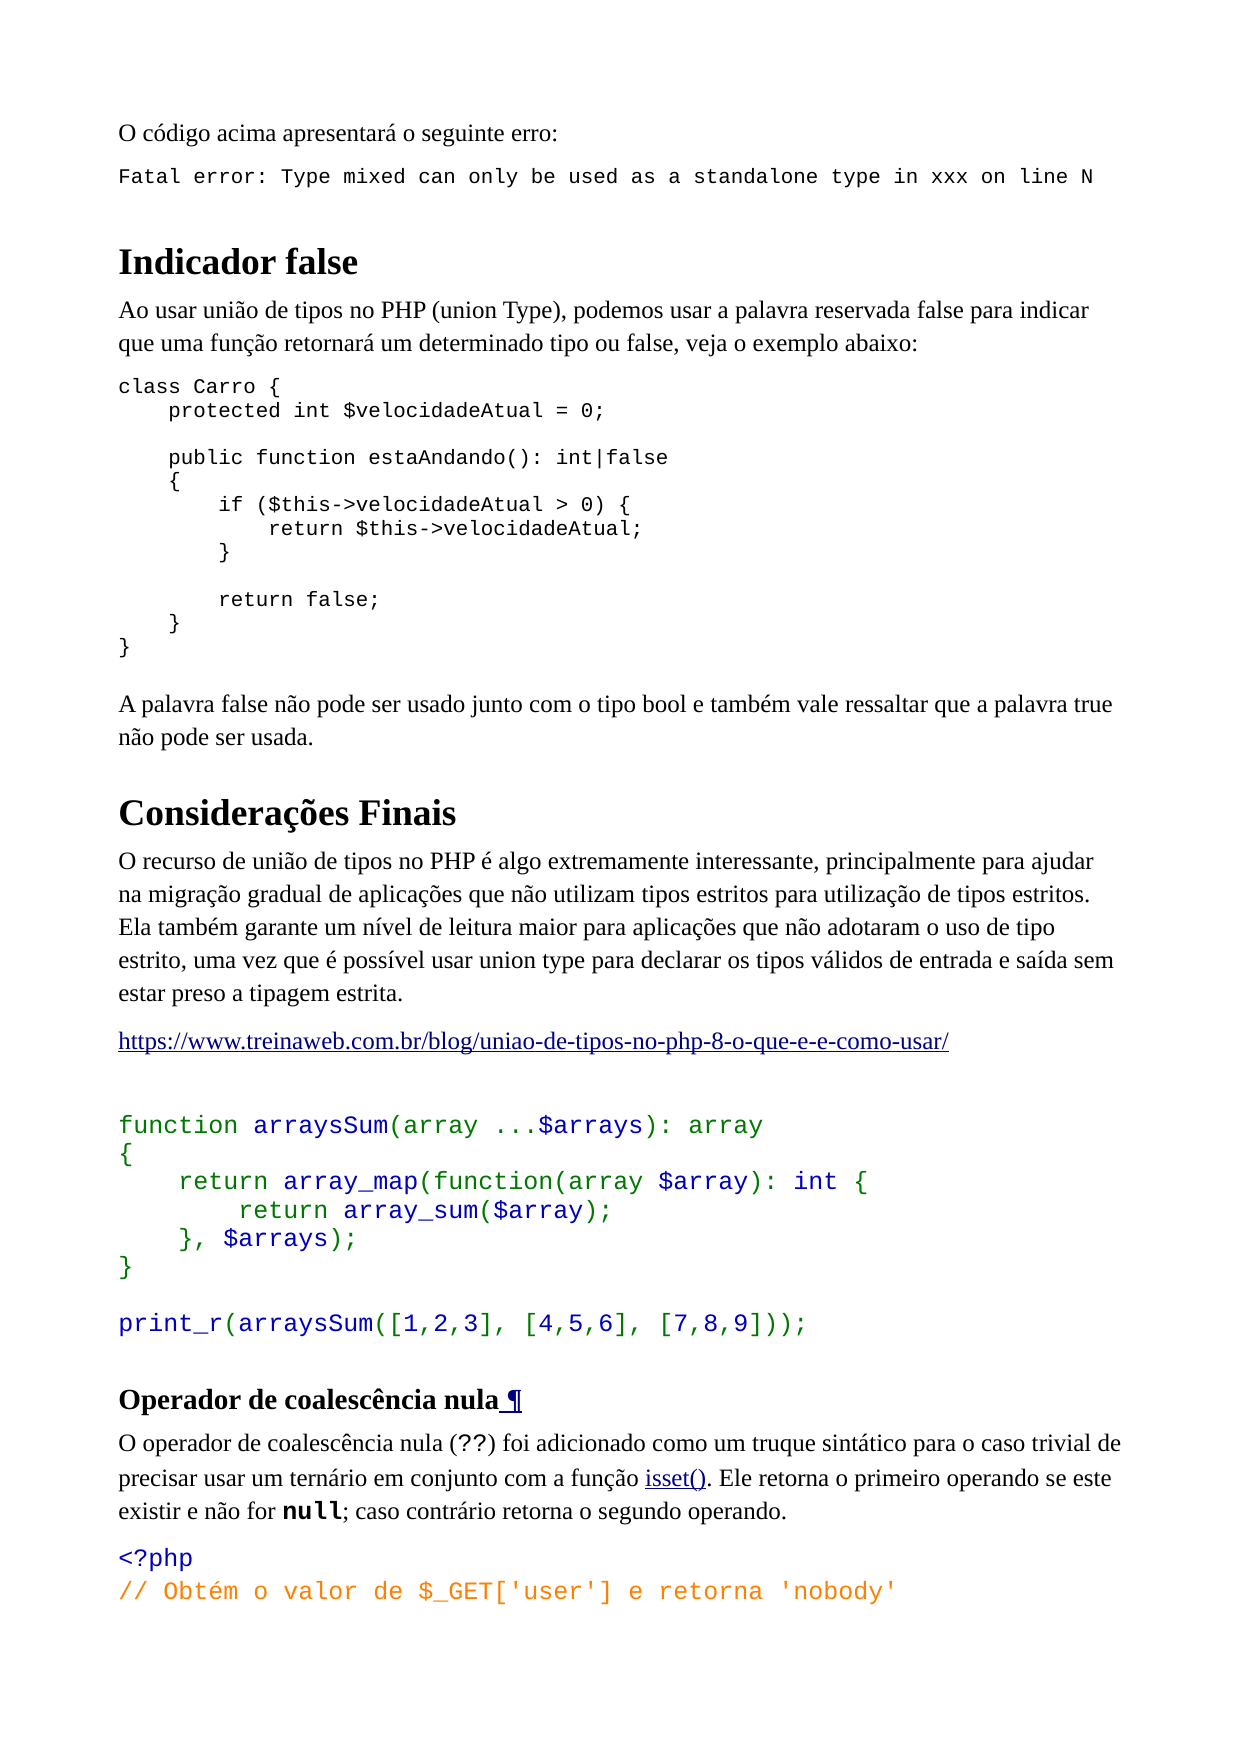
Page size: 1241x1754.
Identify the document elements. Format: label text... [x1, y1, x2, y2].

subtitle Considerações Finais [118, 791, 1122, 834]
text Ao usar união de tipos no PHP (union Type), podemos usar a palavra reservada false para indicar que uma função retornará um determinado tipo ou false, veja o exemplo abaixo: [118, 295, 1122, 357]
text return false; [118, 589, 1122, 612]
text class Carro { [118, 376, 1122, 399]
text if ($this->velocidadeAtual > 0) { [118, 494, 1122, 518]
text } [118, 612, 1122, 636]
text return $this->velocidadeAtual; [118, 518, 1122, 541]
text Fatal error: Type mixed can only be used as a standalone type in xxx on line N [118, 166, 1122, 189]
text O recurso de união de tipos no PHP é algo extremamente interessante, principalmente para ajudar na migração gradual de aplicações que não utilizam tipos estritos para utilização de tipos estritos. Ela também garante um nível de leitura maior para aplicações que não adotaram o uso de tipo estrito, uma vez que é possível usar union type para declarar os tipos válidos de entrada e saída sem estar preso a tipagem estrita. [118, 846, 1122, 1007]
text https://www.treinaweb.com.br/blog/uniao-de-tipos-no-php-8-o-que-e-e-como-usar/ [118, 1026, 1122, 1055]
text } [118, 636, 1122, 660]
text public function estaAndando(): int|false [118, 447, 1122, 471]
subtitle Operador de coalescência nula ¶ [118, 1382, 1122, 1415]
text } [118, 541, 1122, 565]
text A palavra false não pode ser usado junto com o tipo bool e também vale ressaltar que a palavra true não pode ser usada. [118, 689, 1122, 751]
text <?php // Obtém o valor de $_GET['user'] e retorna 'nobody' [118, 1546, 1122, 1607]
text O código acima apresentará o seguinte erro: [118, 118, 1122, 147]
text function arraysSum(array ...$arrays): array { return array_map(function(array $array): int { return array_sum($array); }, $arrays); } print_r(arraysSum([1,2,3], [4,5,6], [7,8,9])); [118, 1112, 1122, 1339]
text O operador de coalescência nula (??) foi adicionado como um truque sintático para o caso trivial de precisar usar um ternário em conjunto com a função isset(). Ele retorna o primeiro operando se este existir e não for null; caso contrário retorna o segundo operando. [118, 1428, 1122, 1527]
text { [118, 471, 1122, 494]
subtitle Indicador false [118, 240, 1122, 283]
text protected int $velocidadeAtual = 0; [118, 399, 1122, 423]
